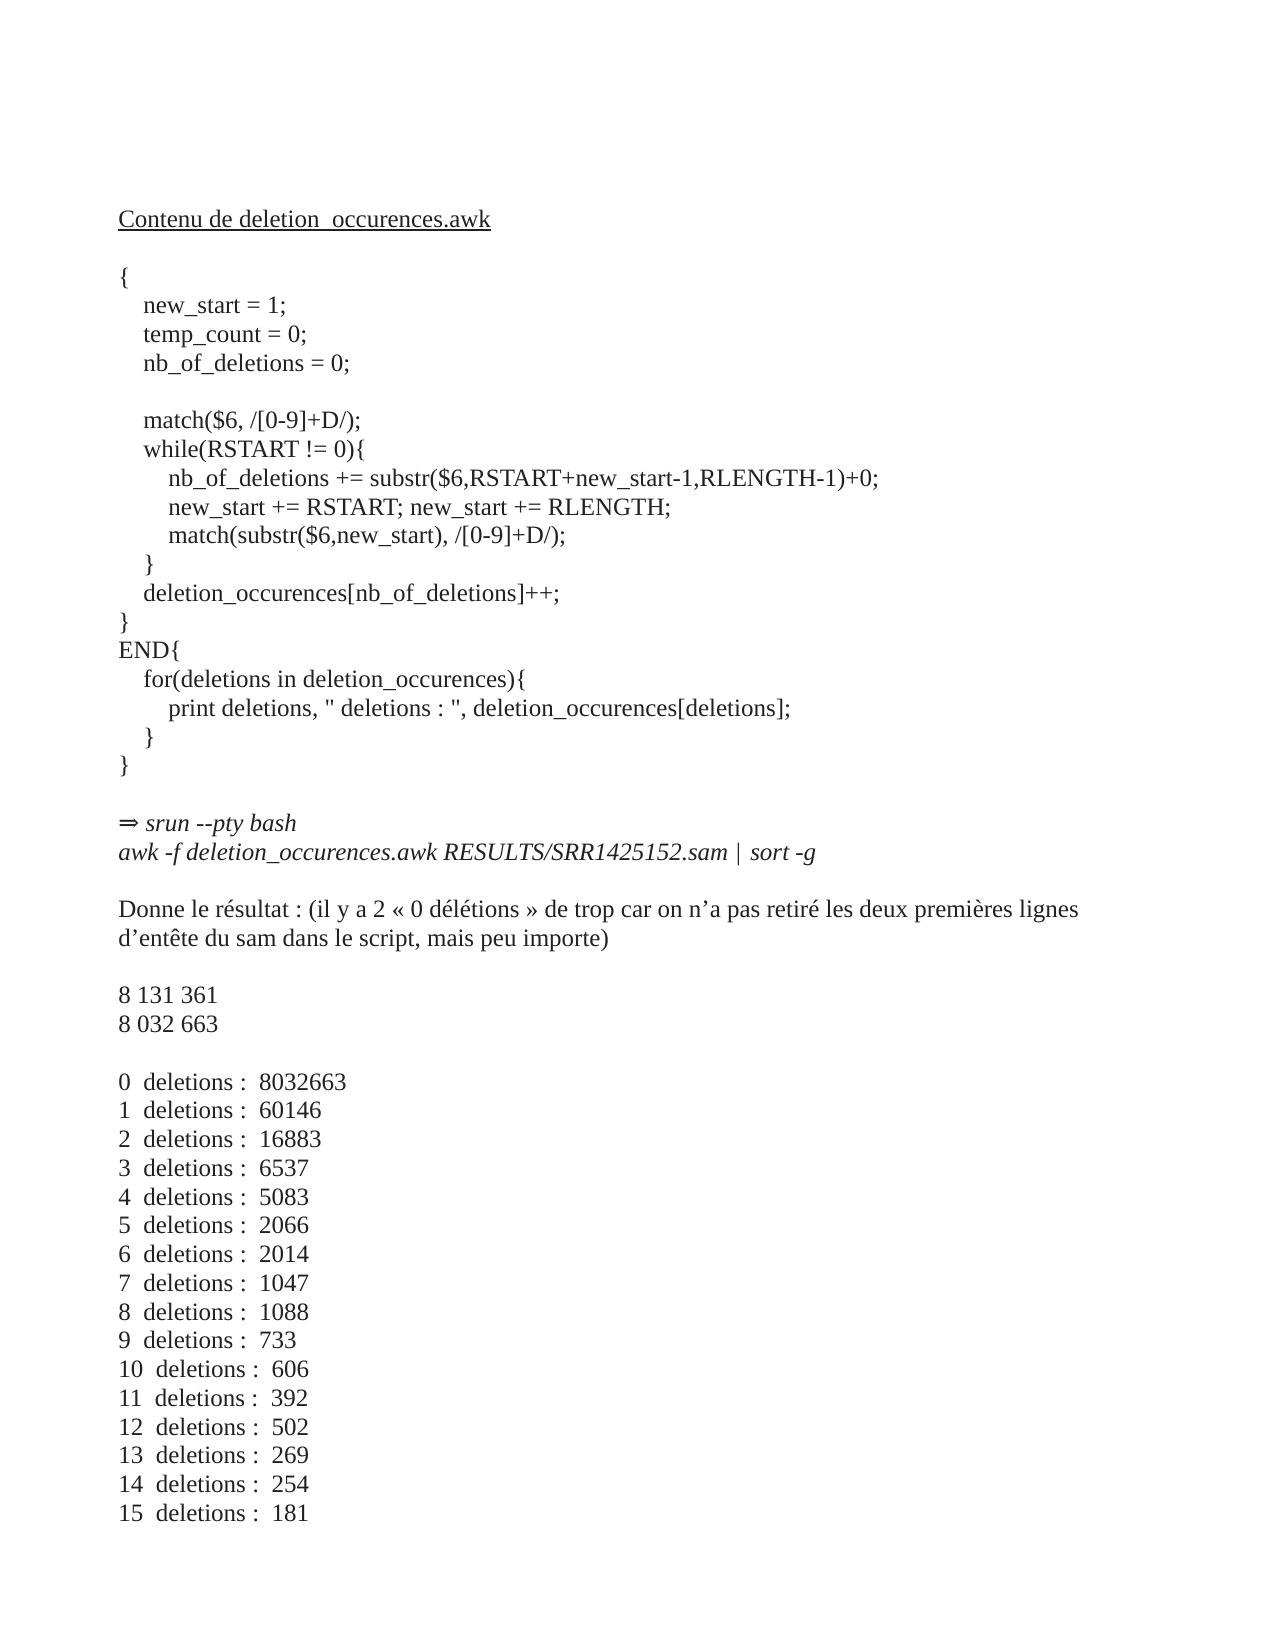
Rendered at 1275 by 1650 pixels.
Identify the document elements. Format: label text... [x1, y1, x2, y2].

text { [118, 262, 1157, 291]
text new_start = 1; [118, 291, 1157, 319]
text match(substr($6,new_start), /[0-9]+D/); [118, 521, 1157, 549]
text 8 deletions : 1088 [118, 1297, 1157, 1326]
text 8 131 361 [118, 981, 1157, 1009]
text 5 deletions : 2066 [118, 1211, 1157, 1239]
text nb_of_deletions = 0; [118, 348, 1157, 377]
text } [118, 549, 1157, 578]
text for(deletions in deletion_occurences){ [118, 664, 1157, 693]
text } [118, 722, 1157, 751]
text new_start += RSTART; new_start += RLENGTH; [118, 492, 1157, 521]
text 7 deletions : 1047 [118, 1268, 1157, 1297]
text 4 deletions : 5083 [118, 1182, 1157, 1211]
text ⇒ srun --pty bash [118, 808, 1157, 837]
text Donne le résultat : (il y a 2 « 0 délétions » de trop car on n’a pas retiré les deux premières lignes d’entête du sam dans le script, mais peu importe) [118, 894, 1157, 952]
text } [118, 751, 1157, 779]
text 10 deletions : 606 [118, 1354, 1157, 1383]
text 8 032 663 [118, 1009, 1157, 1038]
text END{ [118, 636, 1157, 664]
text print deletions, " deletions : ", deletion_occurences[deletions]; [118, 693, 1157, 722]
text 6 deletions : 2014 [118, 1239, 1157, 1268]
text 13 deletions : 269 [118, 1441, 1157, 1469]
text 1 deletions : 60146 [118, 1096, 1157, 1124]
text 9 deletions : 733 [118, 1326, 1157, 1354]
text match($6, /[0-9]+D/); [118, 406, 1157, 434]
text deletion_occurences[nb_of_deletions]++; [118, 578, 1157, 607]
text nb_of_deletions += substr($6,RSTART+new_start-1,RLENGTH-1)+0; [118, 463, 1157, 492]
text 11 deletions : 392 [118, 1383, 1157, 1412]
text 3 deletions : 6537 [118, 1153, 1157, 1182]
text 12 deletions : 502 [118, 1412, 1157, 1441]
text 14 deletions : 254 [118, 1469, 1157, 1498]
text 2 deletions : 16883 [118, 1124, 1157, 1153]
text Contenu de deletion_occurences.awk [118, 204, 1157, 233]
text 15 deletions : 181 [118, 1498, 1157, 1527]
text 0 deletions : 8032663 [118, 1067, 1157, 1096]
text while(RSTART != 0){ [118, 434, 1157, 463]
text } [118, 607, 1157, 636]
text awk -f deletion_occurences.awk RESULTS/SRR1425152.sam | sort -g [118, 837, 1157, 866]
text temp_count = 0; [118, 319, 1157, 348]
